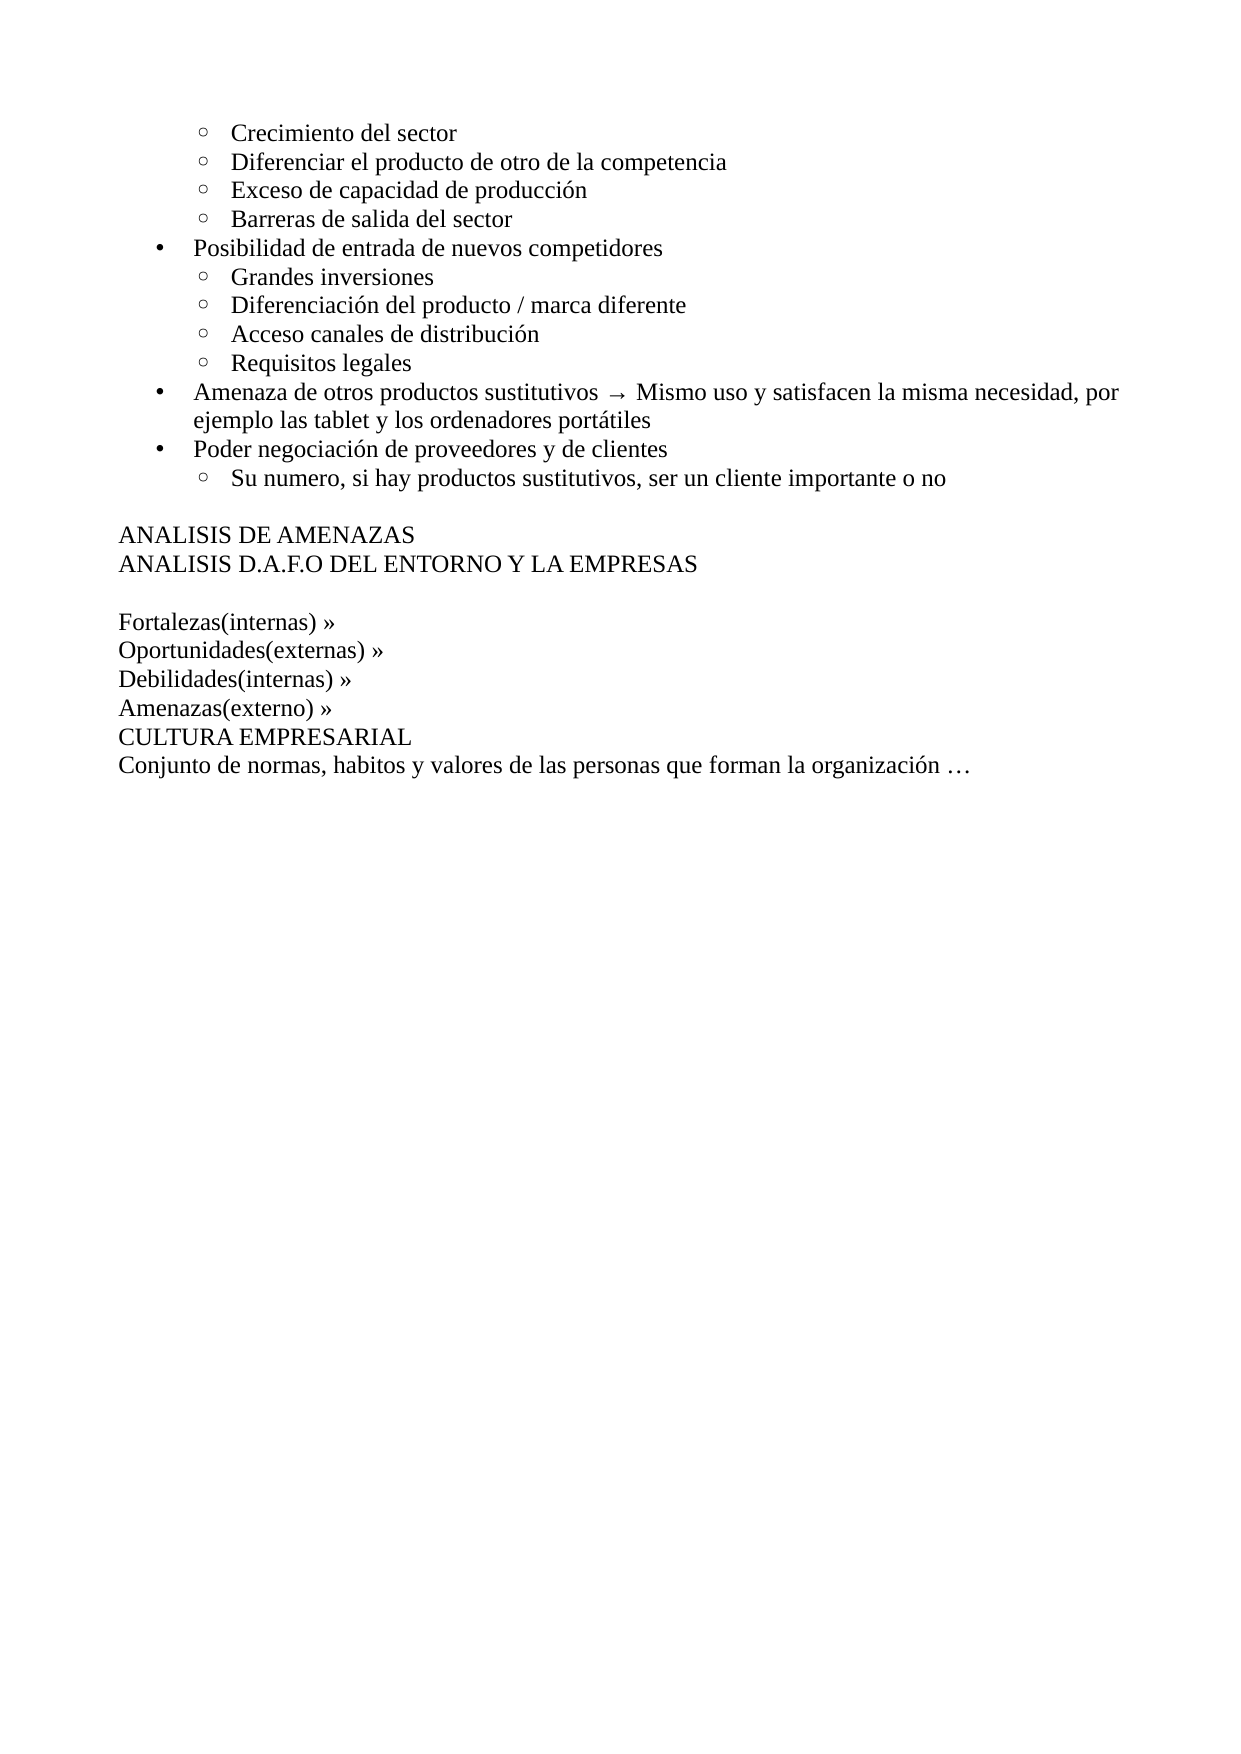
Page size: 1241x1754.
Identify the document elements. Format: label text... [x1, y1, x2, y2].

list Su numero, si hay productos sustitutivos, ser un cliente importante o no [193, 463, 1122, 492]
list Exceso de capacidad de producción [193, 176, 1122, 204]
list Grandes inversiones [193, 262, 1122, 291]
text Fortalezas(internas) » [118, 607, 1122, 636]
list Barreras de salida del sector [193, 204, 1122, 233]
text ANALISIS DE AMENAZAS [118, 521, 1122, 549]
text Debilidades(internas) » [118, 664, 1122, 693]
list Crecimiento del sector [193, 118, 1122, 147]
list Amenaza de otros productos sustitutivos → Mismo uso y satisfacen la misma necesidad, por ejemplo las tablet y los ordenadores portátiles [156, 377, 1122, 434]
text CULTURA EMPRESARIAL [118, 722, 1122, 751]
list Diferenciación del producto / marca diferente [193, 291, 1122, 319]
text ANALISIS D.A.F.O DEL ENTORNO Y LA EMPRESAS [118, 549, 1122, 578]
list Acceso canales de distribución [193, 319, 1122, 348]
list Posibilidad de entrada de nuevos competidores [156, 233, 1122, 262]
list Diferenciar el producto de otro de la competencia [193, 147, 1122, 176]
text Amenazas(externo) » [118, 693, 1122, 722]
list Requisitos legales [193, 348, 1122, 377]
text Oportunidades(externas) » [118, 636, 1122, 664]
list Poder negociación de proveedores y de clientes [156, 434, 1122, 463]
text Conjunto de normas, habitos y valores de las personas que forman la organización … [118, 751, 1122, 779]
